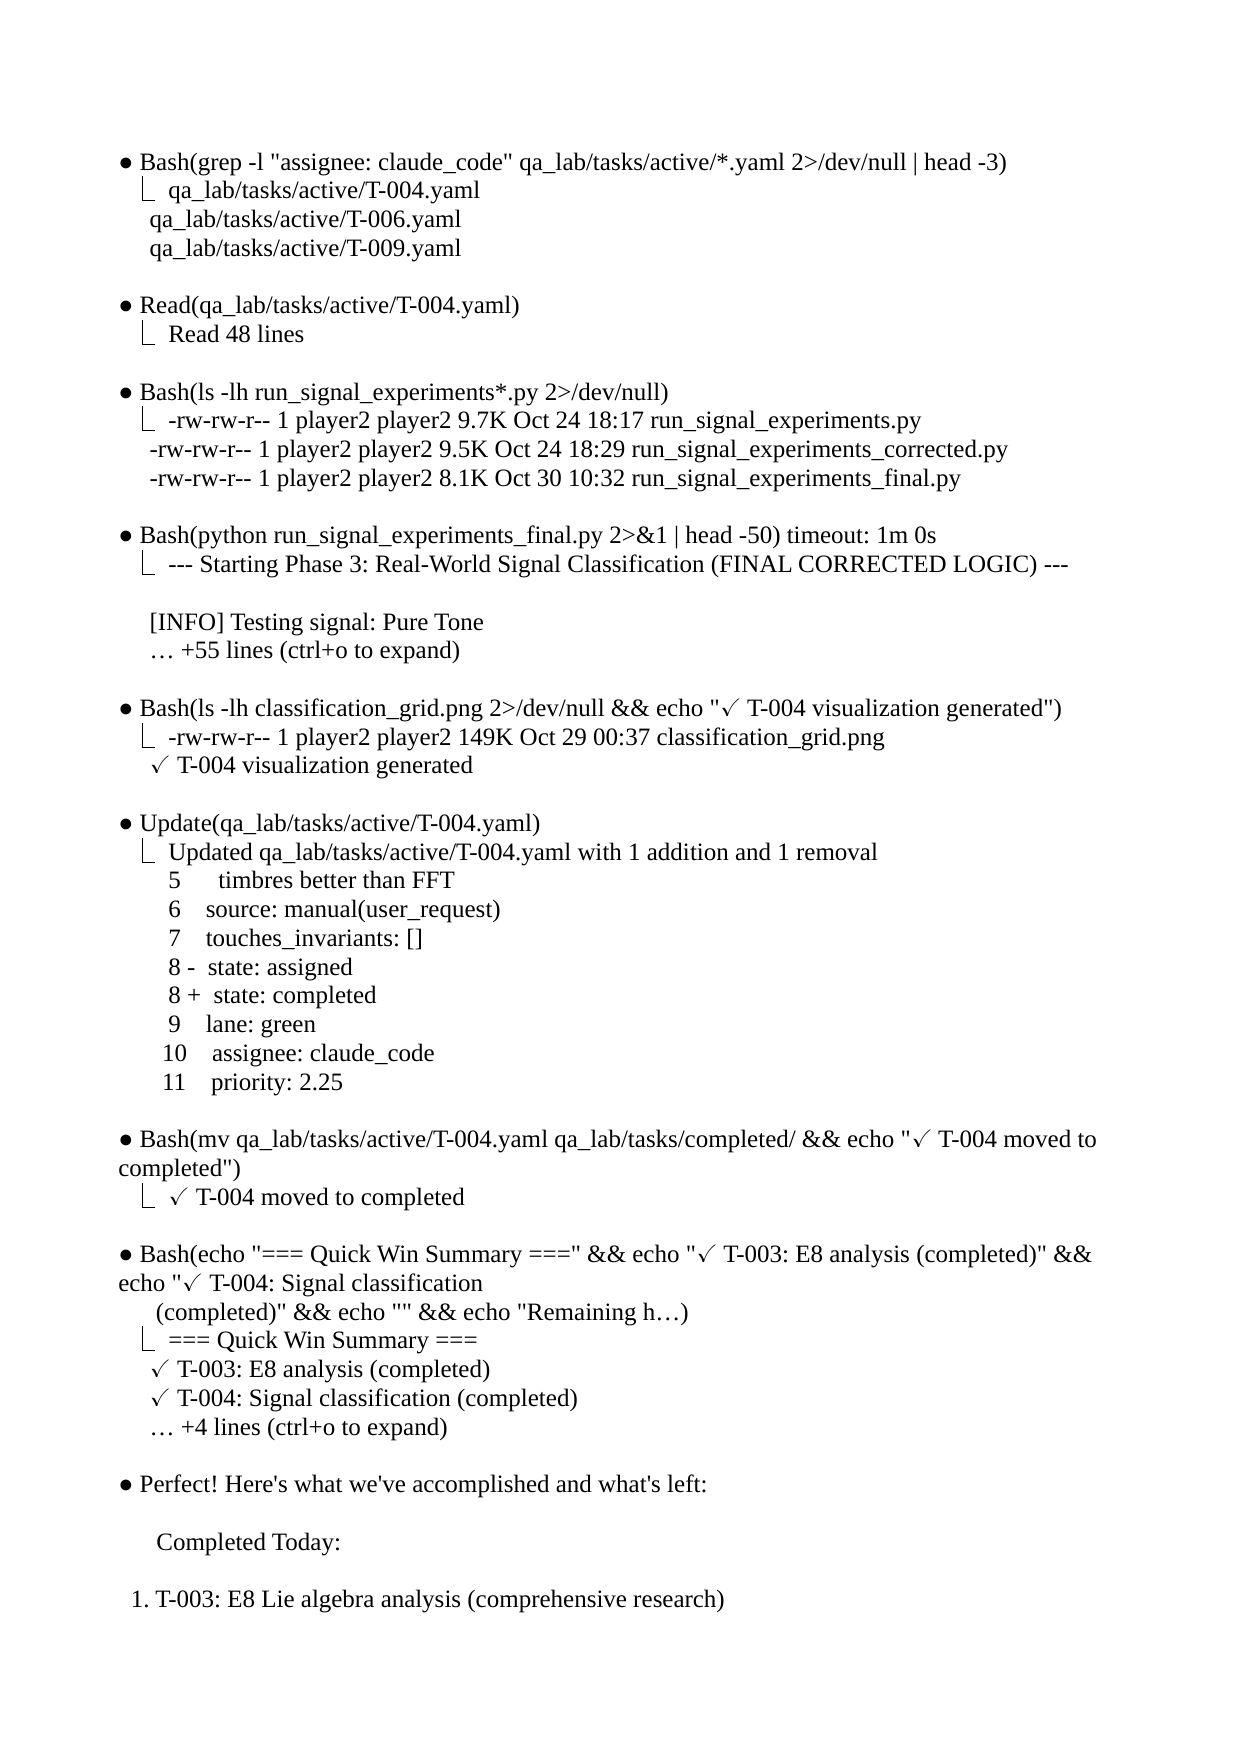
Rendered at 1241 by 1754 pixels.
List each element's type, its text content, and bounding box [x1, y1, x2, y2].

text ● Bash(mv qa_lab/tasks/active/T-004.yaml qa_lab/tasks/completed/ && echo "✓ T-004 moved to completed") [118, 1124, 1122, 1182]
text qa_lab/tasks/active/T-006.yaml [118, 204, 1122, 233]
text ⎿ qa_lab/tasks/active/T-004.yaml [118, 176, 1122, 204]
text 6 source: manual(user_request) [118, 894, 1122, 923]
text 5 timbres better than FFT [118, 866, 1122, 894]
text 9 lane: green [118, 1009, 1122, 1038]
text -rw-rw-r-- 1 player2 player2 9.5K Oct 24 18:29 run_signal_experiments_corrected.py [118, 434, 1122, 463]
text ⎿ Updated qa_lab/tasks/active/T-004.yaml with 1 addition and 1 removal [118, 837, 1122, 866]
text ● Bash(ls -lh classification_grid.png 2>/dev/null && echo "✓ T-004 visualization generated") [118, 693, 1122, 722]
text 1. T-003: E8 Lie algebra analysis (comprehensive research) [118, 1584, 1122, 1613]
text ● Bash(ls -lh run_signal_experiments*.py 2>/dev/null) [118, 377, 1122, 406]
text ✓ T-003: E8 analysis (completed) [118, 1354, 1122, 1383]
text … +4 lines (ctrl+o to expand) [118, 1412, 1122, 1441]
text ● Update(qa_lab/tasks/active/T-004.yaml) [118, 808, 1122, 837]
text ● Read(qa_lab/tasks/active/T-004.yaml) [118, 291, 1122, 319]
text (completed)" && echo "" && echo "Remaining h…) [118, 1297, 1122, 1326]
text 11 priority: 2.25 [118, 1067, 1122, 1096]
text ● Perfect! Here's what we've accomplished and what's left: [118, 1469, 1122, 1498]
text 8 - state: assigned [118, 952, 1122, 981]
text ⎿ -rw-rw-r-- 1 player2 player2 149K Oct 29 00:37 classification_grid.png [118, 722, 1122, 751]
text ● Bash(grep -l "assignee: claude_code" qa_lab/tasks/active/*.yaml 2>/dev/null | head -3) [118, 147, 1122, 176]
text ⎿ Read 48 lines [118, 319, 1122, 348]
text … +55 lines (ctrl+o to expand) [118, 636, 1122, 664]
text ⎿ === Quick Win Summary === [118, 1326, 1122, 1354]
text [INFO] Testing signal: Pure Tone [118, 607, 1122, 636]
text ⎿ -rw-rw-r-- 1 player2 player2 9.7K Oct 24 18:17 run_signal_experiments.py [118, 406, 1122, 434]
text ✅ Completed Today: [118, 1527, 1122, 1556]
text ✓ T-004: Signal classification (completed) [118, 1383, 1122, 1412]
text ✓ T-004 visualization generated [118, 751, 1122, 779]
text 7 touches_invariants: [] [118, 923, 1122, 952]
text 10 assignee: claude_code [118, 1038, 1122, 1067]
text ● Bash(echo "=== Quick Win Summary ===" && echo "✓ T-003: E8 analysis (completed)" && echo "✓ T-004: Signal classification [118, 1239, 1122, 1297]
text 8 + state: completed [118, 981, 1122, 1009]
text ⎿ ✓ T-004 moved to completed [118, 1182, 1122, 1211]
text -rw-rw-r-- 1 player2 player2 8.1K Oct 30 10:32 run_signal_experiments_final.py [118, 463, 1122, 492]
text qa_lab/tasks/active/T-009.yaml [118, 233, 1122, 262]
text ⎿ --- Starting Phase 3: Real-World Signal Classification (FINAL CORRECTED LOGIC) --- [118, 549, 1122, 578]
text ● Bash(python run_signal_experiments_final.py 2>&1 | head -50) timeout: 1m 0s [118, 521, 1122, 549]
